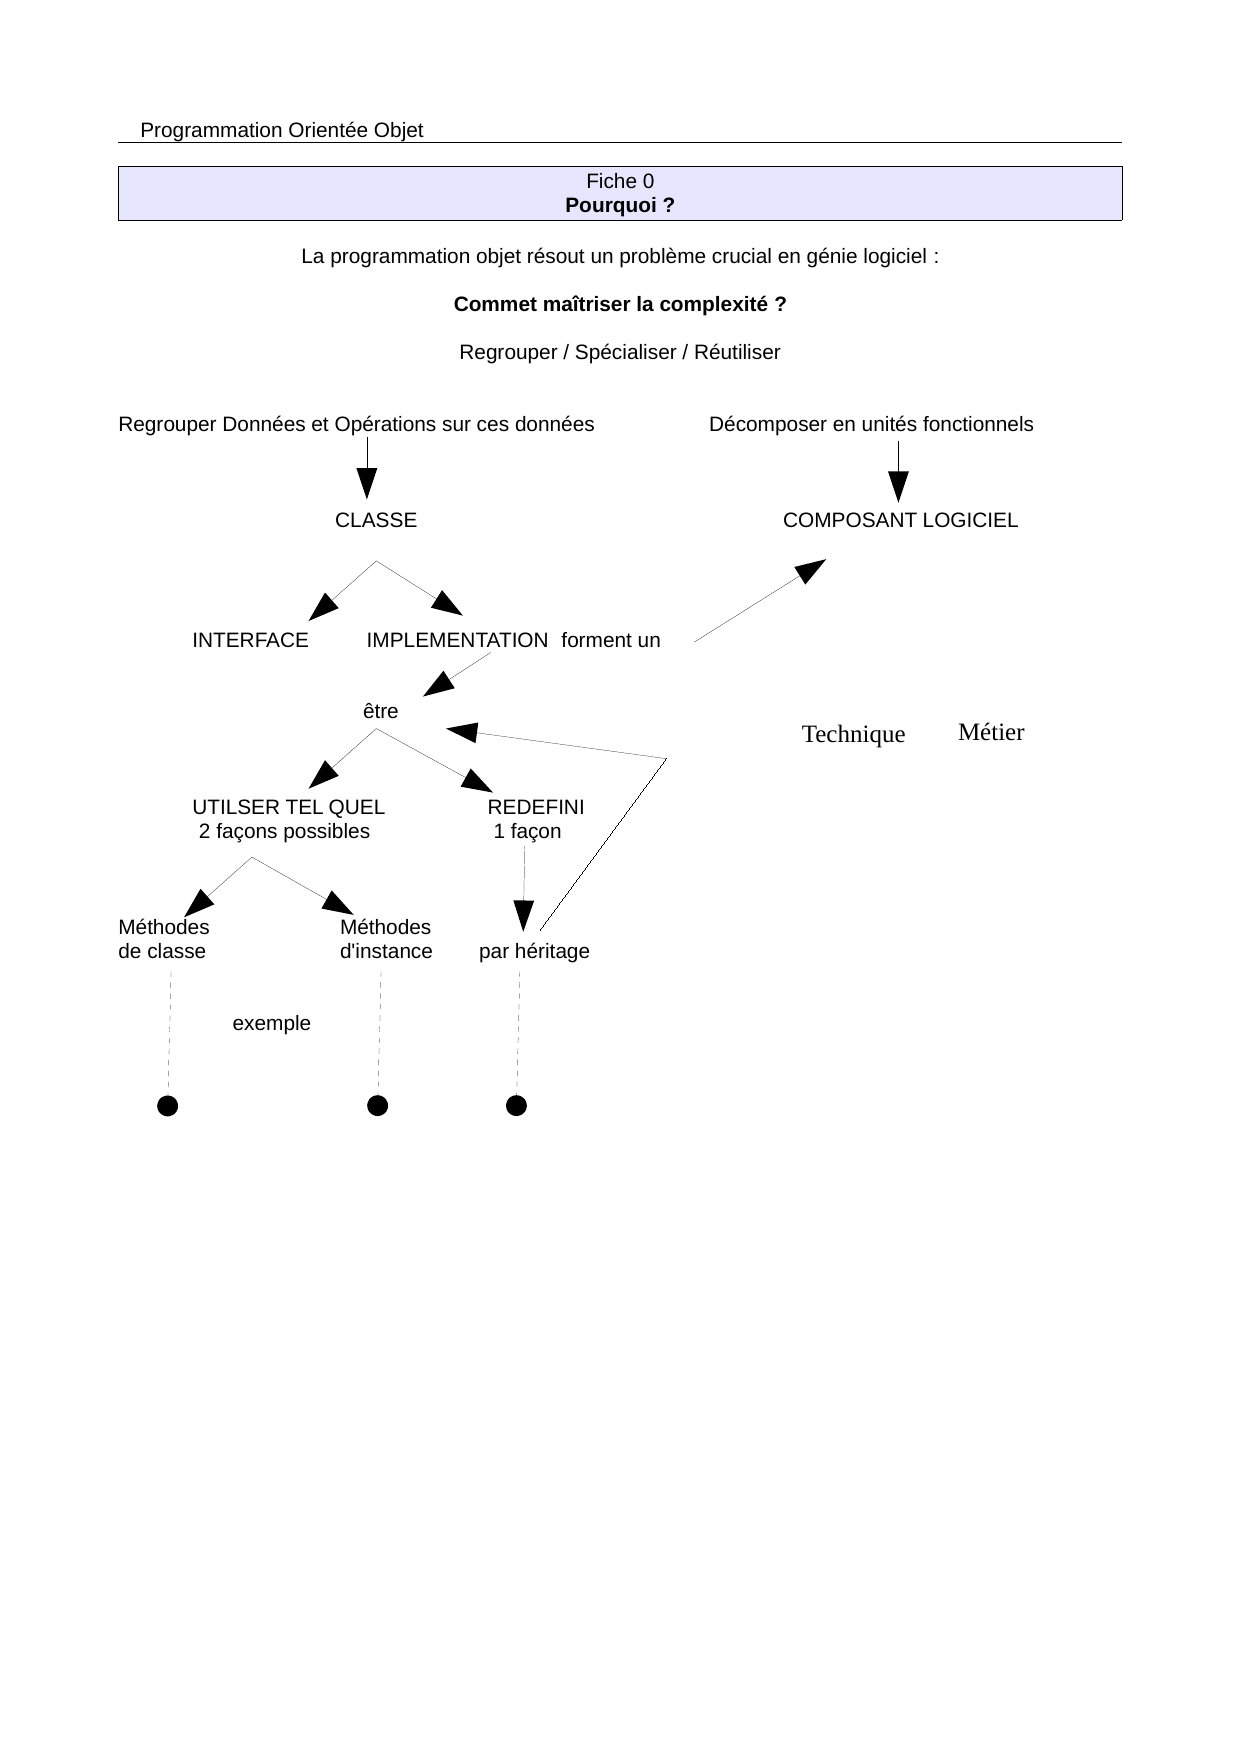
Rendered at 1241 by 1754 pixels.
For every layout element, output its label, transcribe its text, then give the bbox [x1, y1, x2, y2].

text UTILSER TEL QUEL REDEFINI [118, 795, 1122, 819]
text exemple [118, 1011, 1122, 1035]
text Commet maîtriser la complexité ? [118, 292, 1122, 316]
text Pourquoi ? [119, 190, 1122, 220]
text de classe d'instance par héritage [118, 939, 1122, 963]
text INTERFACE IMPLEMENTATION forment un [118, 627, 1122, 651]
text Méthodes Méthodes [118, 915, 1122, 939]
text Fiche 0 [119, 167, 1122, 190]
text Programmation Orientée Objet [118, 118, 1122, 142]
text Regrouper Données et Opérations sur ces données Décomposer en unités fonctionnels [118, 412, 1122, 436]
text La programmation objet résout un problème crucial en génie logiciel : [118, 244, 1122, 268]
text CLASSE COMPOSANT LOGICIEL [118, 508, 1122, 556]
text 2 façons possibles 1 façon [118, 819, 1122, 843]
text Regrouper / Spécialiser / Réutiliser [118, 340, 1122, 364]
text être [118, 699, 1122, 723]
